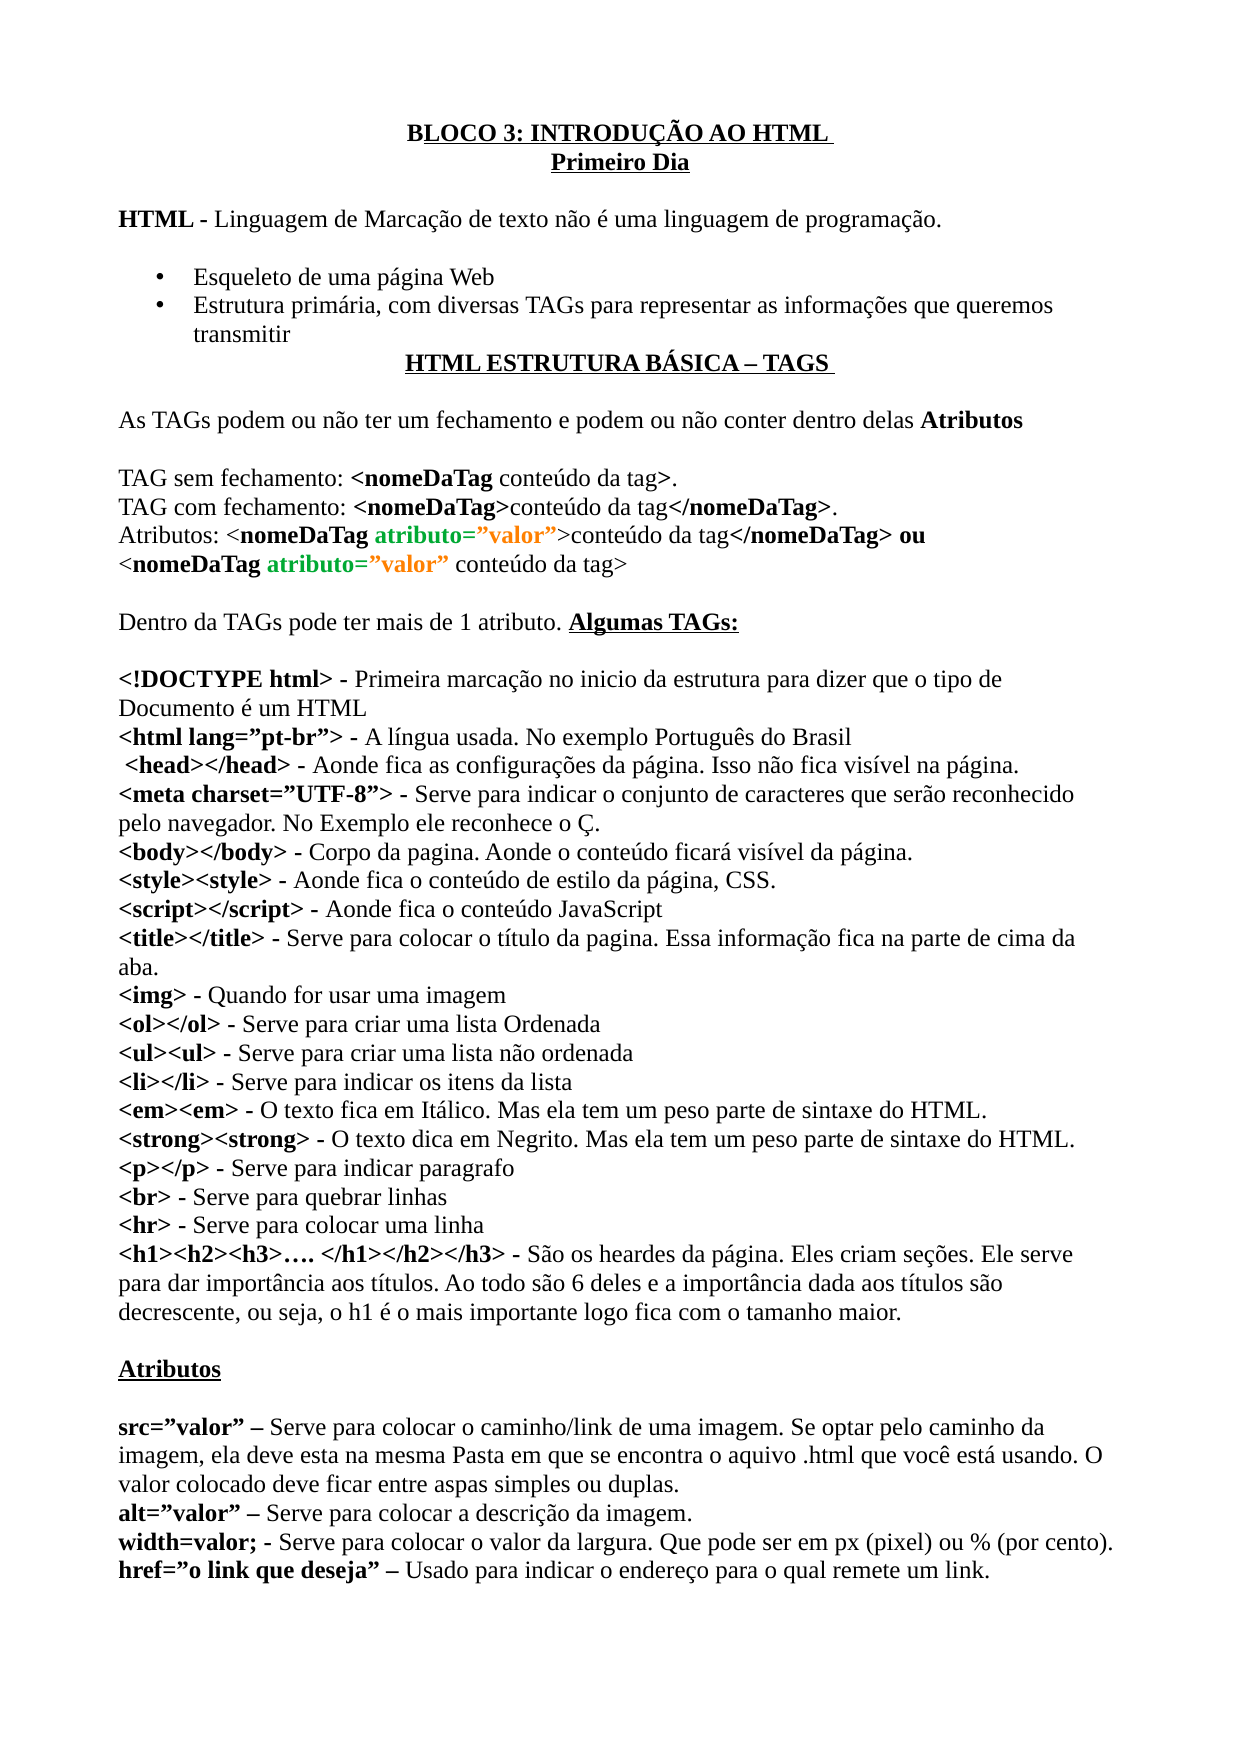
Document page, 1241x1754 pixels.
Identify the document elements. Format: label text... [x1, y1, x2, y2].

text width=valor; - Serve para colocar o valor da largura. Que pode ser em px (pixel) ou % (por cento). [118, 1527, 1122, 1556]
text href=”o link que deseja” – Usado para indicar o endereço para o qual remete um link. [118, 1556, 1122, 1584]
text TAG sem fechamento: <nomeDaTag conteúdo da tag>. [118, 463, 1122, 492]
text Dentro da TAGs pode ter mais de 1 atributo. Algumas TAGs: [118, 607, 1122, 636]
list Estrutura primária, com diversas TAGs para representar as informações que queremos transmitir [156, 291, 1122, 348]
text alt=”valor” – Serve para colocar a descrição da imagem. [118, 1498, 1122, 1527]
text <li></li> - Serve para indicar os itens da lista [118, 1067, 1122, 1096]
text <img> - Quando for usar uma imagem <ol></ol> - Serve para criar uma lista Ordenada [118, 981, 1122, 1038]
text <hr> - Serve para colocar uma linha [118, 1211, 1122, 1239]
text HTML - Linguagem de Marcação de texto não é uma linguagem de programação. [118, 204, 1122, 233]
text <body></body> - Corpo da pagina. Aonde o conteúdo ficará visível da página. <style><style> - Aonde fica o conteúdo de estilo da página, CSS. [118, 837, 1122, 894]
text <script></script> - Aonde fica o conteúdo JavaScript <title></title> - Serve para colocar o título da pagina. Essa informação fica na parte de cima da aba. [118, 894, 1122, 981]
text <strong><strong> - O texto dica em Negrito. Mas ela tem um peso parte de sintaxe do HTML. <p></p> - Serve para indicar paragrafo [118, 1124, 1122, 1182]
text src=”valor” – Serve para colocar o caminho/link de uma imagem. Se optar pelo caminho da imagem, ela deve esta na mesma Pasta em que se encontra o aquivo .html que você está usando. O valor colocado deve ficar entre aspas simples ou duplas. [118, 1412, 1122, 1498]
text <!DOCTYPE html> - Primeira marcação no inicio da estrutura para dizer que o tipo de Documento é um HTML [118, 664, 1122, 722]
list Esqueleto de uma página Web [156, 262, 1122, 291]
text Primeiro Dia [118, 147, 1122, 176]
text HTML ESTRUTURA BÁSICA – TAGS [118, 348, 1122, 377]
text TAG com fechamento: <nomeDaTag>conteúdo da tag</nomeDaTag>. [118, 492, 1122, 521]
text Atributos: <nomeDaTag atributo=”valor”>conteúdo da tag</nomeDaTag> ou [118, 521, 1122, 549]
text <html lang=”pt-br”> - A língua usada. No exemplo Português do Brasil [118, 722, 1122, 751]
text <br> - Serve para quebrar linhas [118, 1182, 1122, 1211]
text <ul><ul> - Serve para criar uma lista não ordenada [118, 1038, 1122, 1067]
text Atributos [118, 1354, 1122, 1383]
text As TAGs podem ou não ter um fechamento e podem ou não conter dentro delas Atributos [118, 406, 1122, 434]
text <head></head> - Aonde fica as configurações da página. Isso não fica visível na página. [118, 751, 1122, 779]
text <em><em> - O texto fica em Itálico. Mas ela tem um peso parte de sintaxe do HTML. [118, 1096, 1122, 1124]
text <h1><h2><h3>…. </h1></h2></h3> - São os heardes da página. Eles criam seções. Ele serve para dar importância aos títulos. Ao todo são 6 deles e a importância dada aos títulos são decrescente, ou seja, o h1 é o mais importante logo fica com o tamanho maior. [118, 1239, 1122, 1326]
text <meta charset=”UTF-8”> - Serve para indicar o conjunto de caracteres que serão reconhecido pelo navegador. No Exemplo ele reconhece o Ç. [118, 779, 1122, 837]
text BLOCO 3: INTRODUÇÃO AO HTML [118, 118, 1122, 147]
text <nomeDaTag atributo=”valor” conteúdo da tag> [118, 549, 1122, 578]
